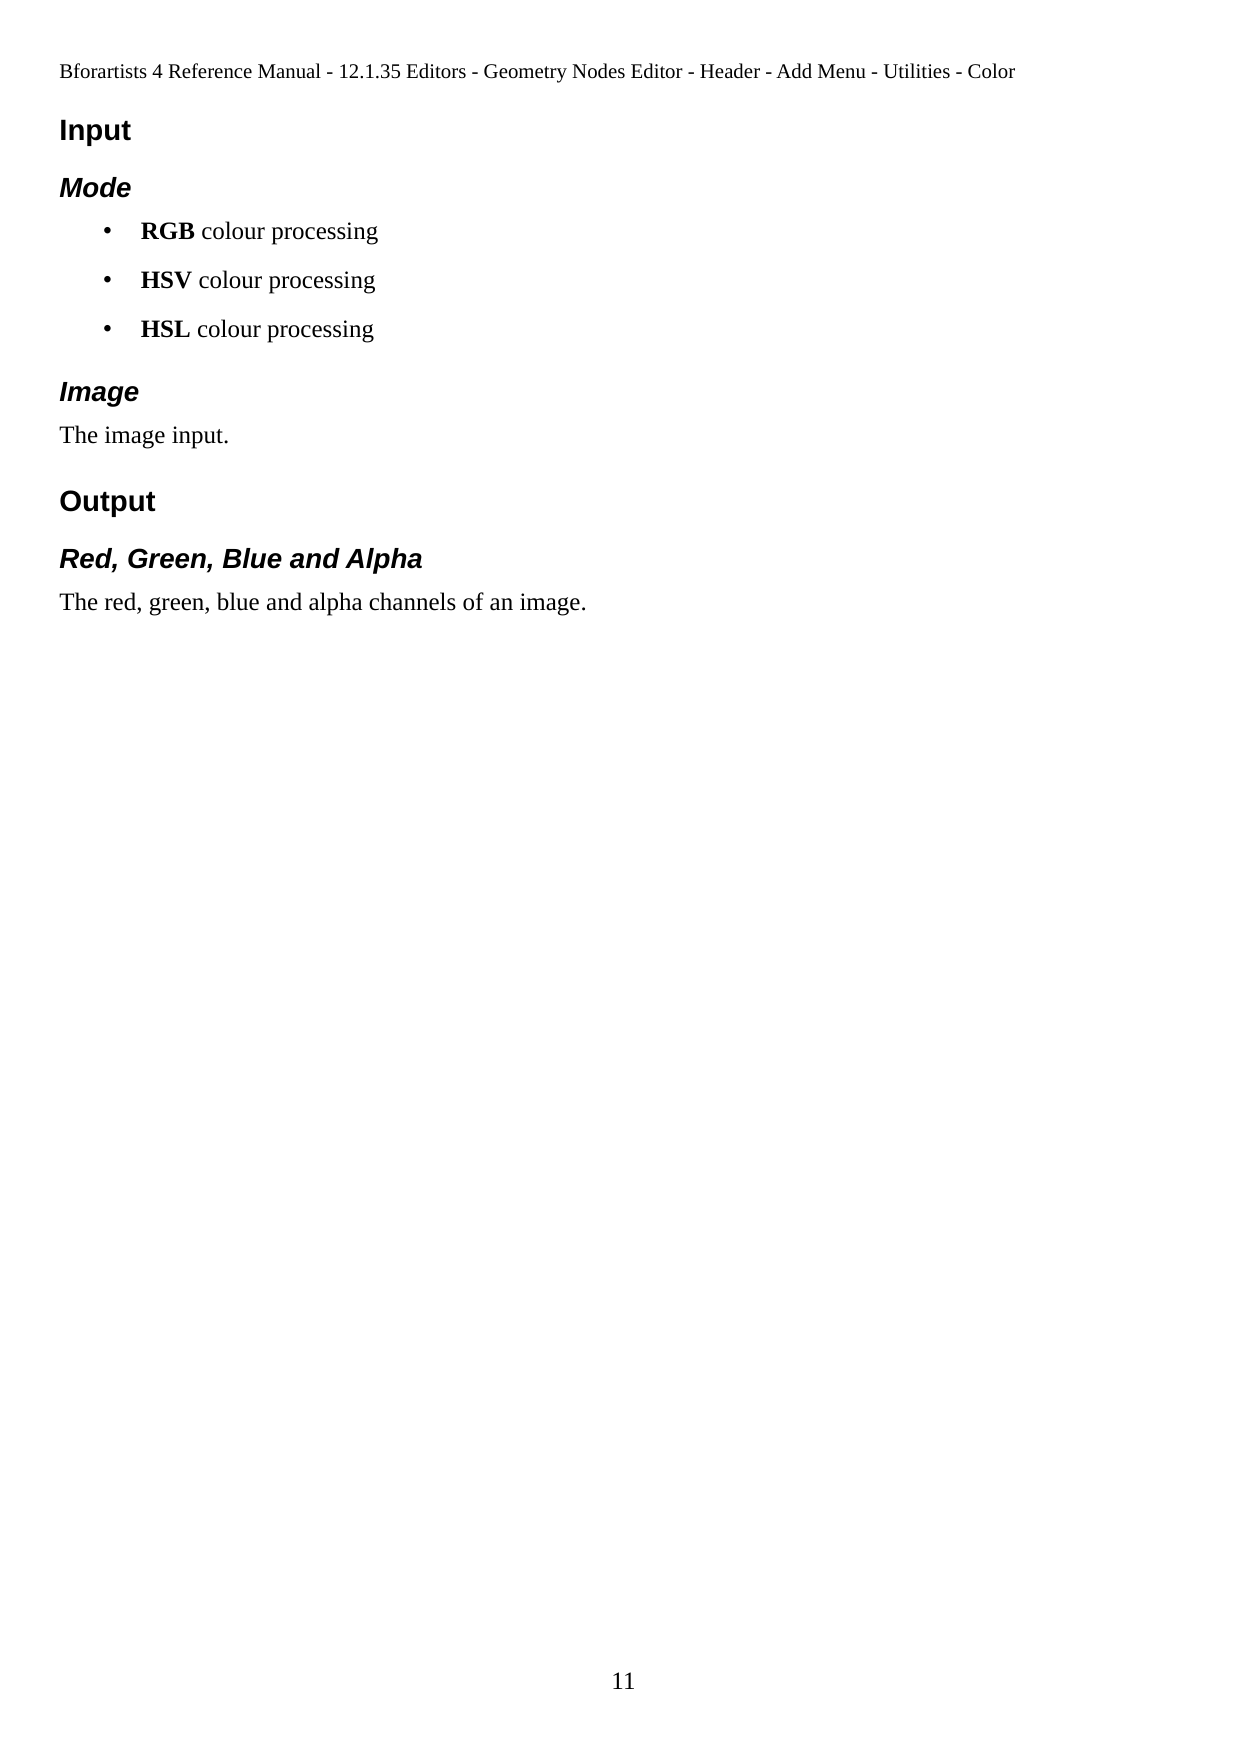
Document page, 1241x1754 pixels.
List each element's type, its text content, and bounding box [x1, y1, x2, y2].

subtitle Mode [59, 171, 1181, 203]
text The image input. [59, 420, 1181, 448]
subtitle Input [59, 113, 1181, 146]
list HSV colour processing [103, 265, 1181, 293]
list RGB colour processing [103, 216, 1181, 244]
subtitle Red, Green, Blue and Alpha [59, 542, 1181, 574]
subtitle Output [59, 483, 1181, 517]
text The red, green, blue and alpha channels of an image. [59, 587, 1181, 615]
list HSL colour processing [103, 314, 1181, 343]
subtitle Image [59, 375, 1181, 407]
